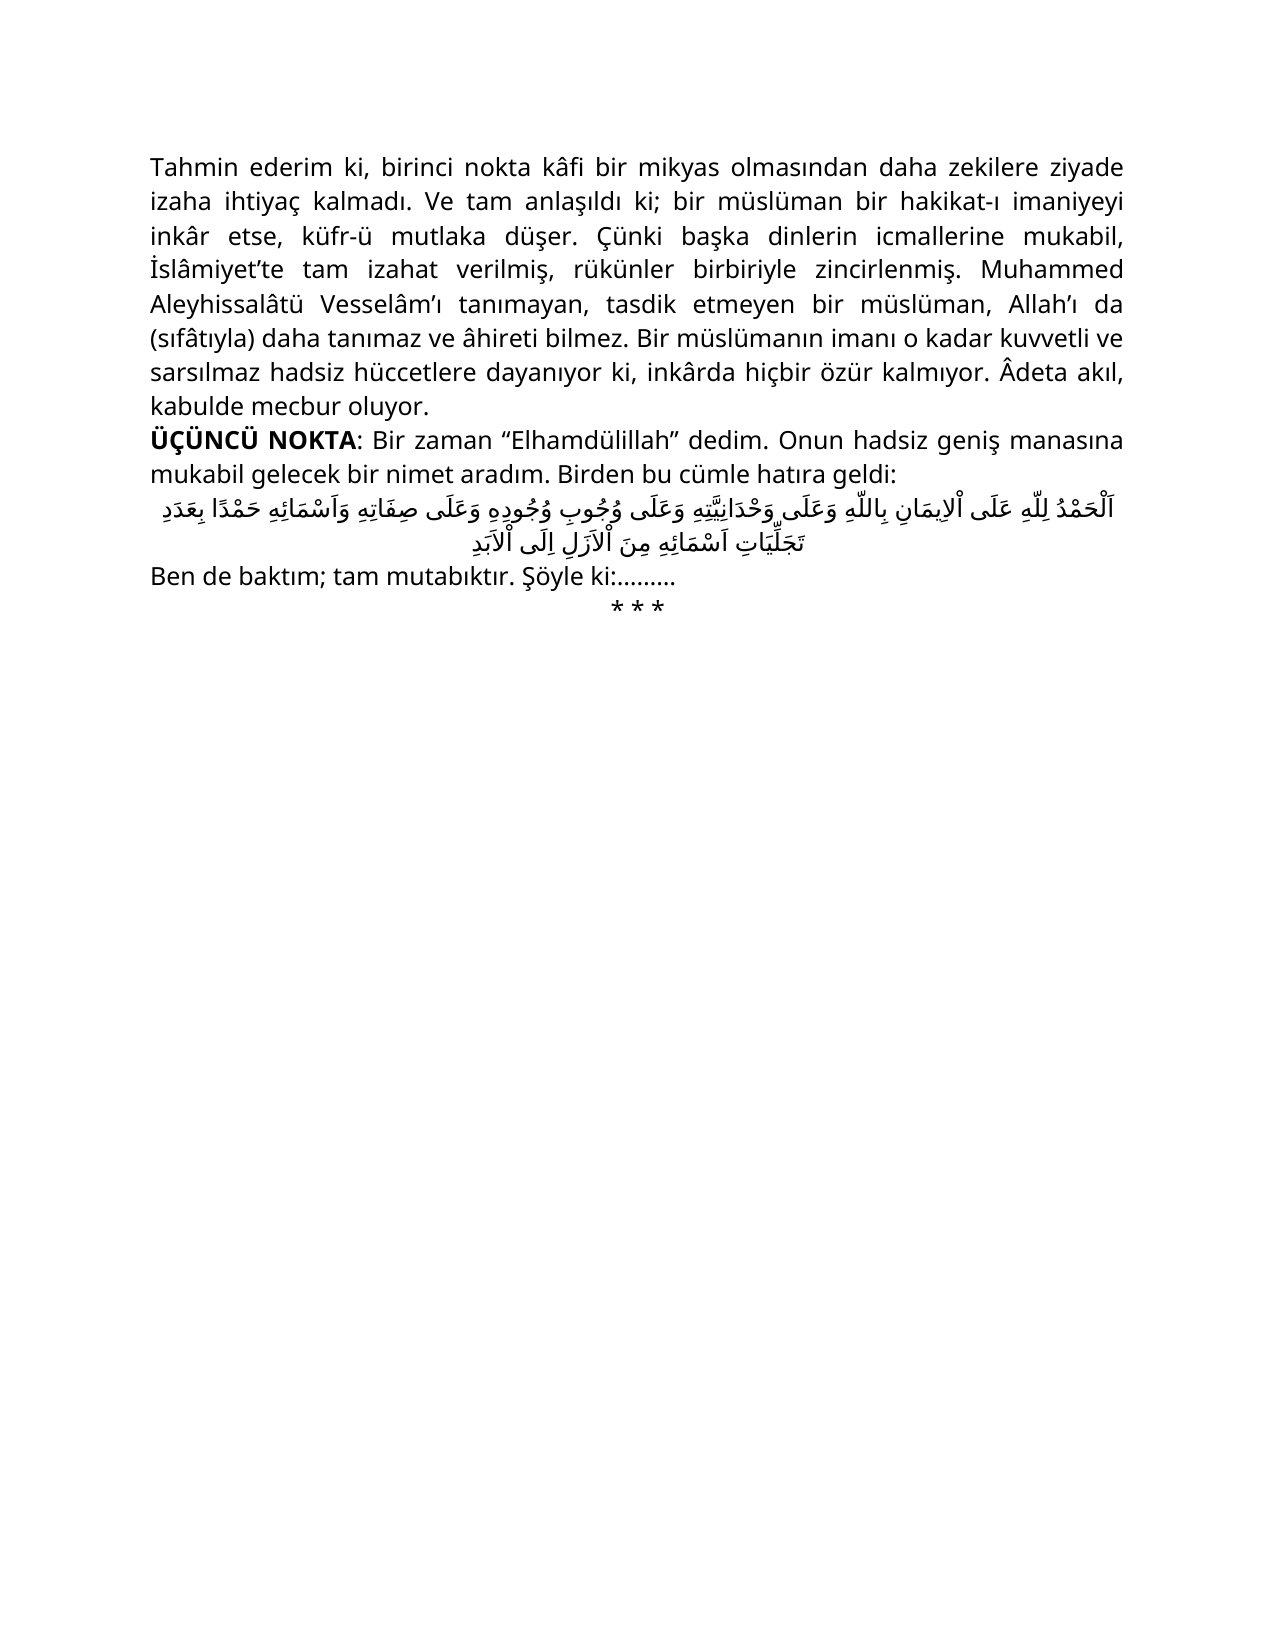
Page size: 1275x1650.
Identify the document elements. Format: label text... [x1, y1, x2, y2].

text Tahmin ederim ki, birinci nokta kâfi bir mikyas olmasından daha zekilere ziyade izaha ihtiyaç kalmadı. Ve tam anlaşıldı ki; bir müslüman bir hakikat-ı imaniyeyi inkâr etse, küfr-ü mutlaka düşer. Çünki başka dinlerin icmallerine mukabil, İslâmiyet’te tam izahat verilmiş, rükünler birbiriyle zincirlenmiş. Muhammed Aleyhissalâtü Vesselâm’ı tanımayan, tasdik etmeyen bir müslüman, Allah’ı da (sıfâtıyla) daha tanımaz ve âhireti bilmez. Bir müslümanın imanı o kadar kuvvetli ve sarsılmaz hadsiz hüccetlere dayanıyor ki, inkârda hiçbir özür kalmıyor. Âdeta akıl, kabulde mecbur oluyor. [150, 150, 1125, 422]
text Ben de baktım; tam mutabıktır. Şöyle ki:……… [150, 559, 1125, 593]
text ÜÇÜNCÜ NOKTA: Bir zaman “Elhamdülillah” dedim. Onun hadsiz geniş manasına mukabil gelecek bir nimet aradım. Birden bu cümle hatıra geldi: [150, 422, 1125, 491]
text اَلْحَمْدُ لِلّهِ عَلَى اْلاِيمَانِ بِاللّهِ وَعَلَى وَحْدَانِيَّتِهِ وَعَلَى وُجُوبِ وُجُودِهِ وَعَلَى صِفَاتِهِ وَاَسْمَائِهِ حَمْدًا بِعَدَدِ تَجَلِّيَاتِ اَسْمَائِهِ مِنَ اْلاَزَلِ اِلَى اْلاَبَدِ [150, 491, 1125, 559]
text * * * [150, 593, 1125, 627]
